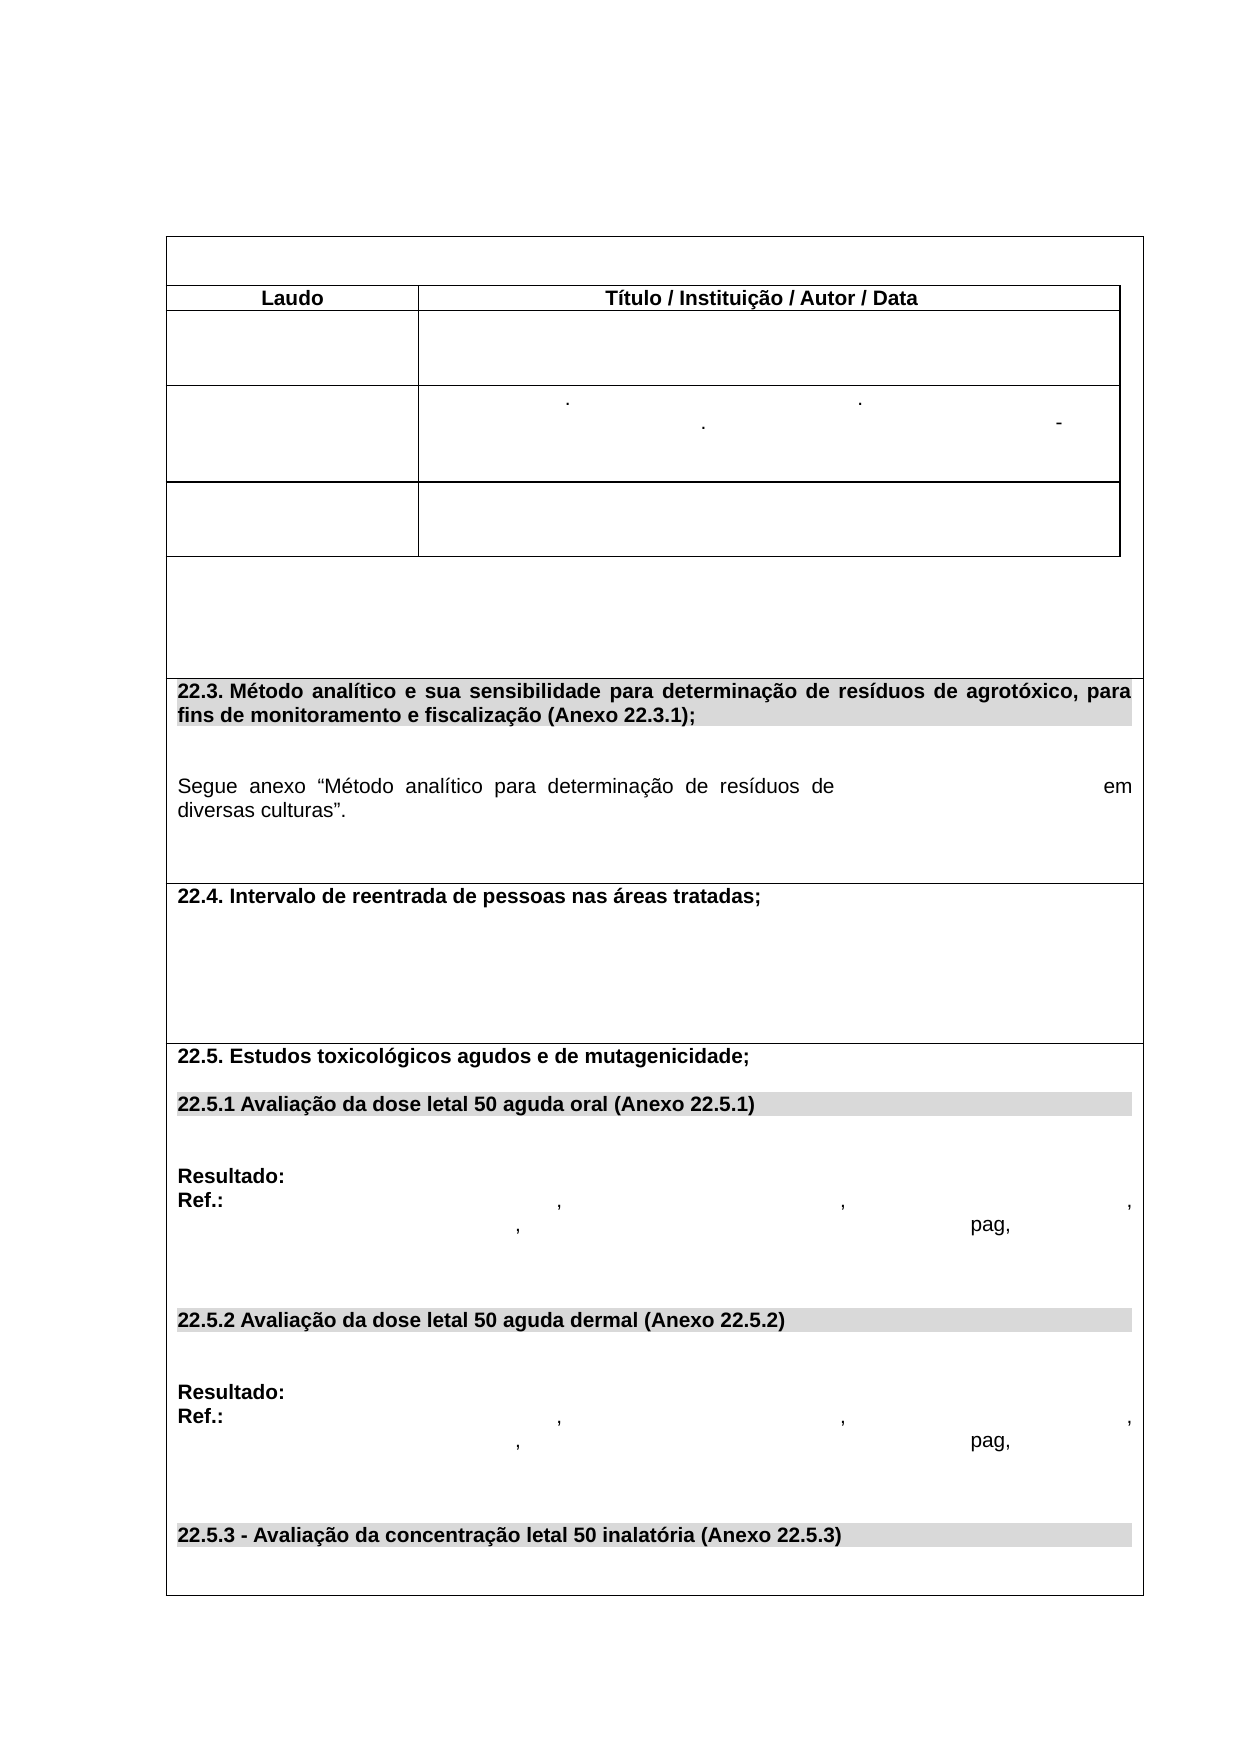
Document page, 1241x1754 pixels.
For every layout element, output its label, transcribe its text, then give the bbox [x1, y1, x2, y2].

table_cell 22.5. Estudos toxicológicos agudos e de mutagenicidade; 22.5.1 Avaliação da dose letal 50 aguda oral (Anexo 22.5.1) <for each="study in studies(o, 'Toxicidade oral aguda para ratos')"> Resultado: <insert_html(study.result_pt)> Ref.: <study.reference>, <study.name>,<study.laboratory_id.name>, <study.director_author_id.name>, <study.number_of_pages> pag, <if test="study.end_date"><formatLang(study.end_date,date=True)></if> </for> 22.5.2 Avaliação da dose letal 50 aguda dermal (Anexo 22.5.2) <for each="study in studies(o, 'Toxicidade cutânea aguda para ratos')"> Resultado: <insert_html(study.result_pt)> Ref.: <study.reference>, <study.name>,<study.laboratory_id.name>, <study.director_author_id.name>, <study.number_of_pages> pag, <if test="study.end_date"><formatLang(study.end_date,date=True)></if> </for> 22.5.3 - Avaliação da concentração letal 50 inalatória (Anexo 22.5.3) <for each="study in studies(o, 'Toxicidade inalatória aguda para ratos')"> Resultado: <insert_html(study.result_pt)> Ref.: <study.reference>, <study.name>,<study.laboratory_id.name>, <study.director_author_id.name>, <study.number_of_pages> pag, <if test="study.end_date"><formatLang(study.end_date,date=True)></if> </for> 22.5.4 - Avaliação de lesões oculares (Anexo 22.5.4) <for each="study in studies(o, 'Irritação ocular curto prazo (coelhos)')"> Resultado: <insert_html(study.result_pt)> Ref.: <study.reference>, <study.name>,<study.laboratory_id.name>, <study.director_author_id.name>, <study.number_of_pages> pag, <if test="study.end_date"><formatLang(study.end_date,date=True)></if> </for> 22.5.5 - Avaliação de lesões cutâneas (Anexo 22.5.5) <for each="study in studies(o, 'Irritação cutânea primária')"> Resultado: <insert_html(study.result_pt)> Ref.: <study.reference>, <study.name>,<study.laboratory_id.name>, <study.director_author_id.name>, <study.number_of_pages> pag, <if test="study.end_date"><formatLang(study.end_date,date=True)></if> </for> 22.5.6 – Sensibilização Dérmica (Anexo 22.5.6) <for each="study in studies(o, 'Sensibilidade dérmica')"> Resultado: <insert_html(study.result_pt)> Ref.: <study.reference>, <study.name>,<study.laboratory_id.name>, <study.director_author_id.name>, <study.number_of_pages> pag, <if test="study.end_date"><formatLang(study.end_date,date=True)></if> </for> 22.5.7 - Procariontes (Anexo 22.5.7) <for each="study in studies(o, 'Potencial genotóxico para procariontes')"> Resultado: <insert_html(study.result_pt)> Ref.: <study.reference>, <study.name>,<study.laboratory_id.name>, <study.director_author_id.name>, <study.number_of_pages> pag, <if test="study.end_date"><formatLang(study.end_date,date=True)></if> </for> 22.5.8 - Eucariontes (Anexo 22.5.8) <for each="study in studies(o, 'Potencial genotóxico para eucariontes')"> Resultado: <insert_html(study.result_pt)> Ref.: <study.reference>, <study.name>,<study.laboratory_id.name>, <study.director_author_id.name>, <study.number_of_pages> pag, <if test="study.end_date"><formatLang(study.end_date,date=True)></if> </for> 22.6. Antídoto ou tratamento disponível no País, para os casos de intoxicação humana: <for each="inf in informations(o, 'Antídoto e tratamento')"> <insert_html(inf)> </for> 22.7. Informações referentes a sua compatibilidade com outros produtos. <for each="inf in informations(o, 'Testes e informações referentes a sua compatibilidade com outros produtos')"> <insert_html(inf)> </for> 22.8. OUTROS DADOS, INFORMAÇÕES OU DOCUMENTOS EXIGIDOS EM NORMAS COMPLEMENTARES 22.8.1 Sumário dos dados relacionados aos efeitos sobre o ambiente para o produto formulado (Anexo I, item 16 da Portaria nº03, de 16 de janeiro de 1992) Microrganismos – Ciclo do Nitrogênio (Anexo 22.8.1.1) <for each="study in studies(o, 'Toxicidade para microorganismos - Ciclo de Nitrogênio')"> Resultado: <insert_html(study.result_pt)> Ref.: <study.reference>, <study.name>,<study.laboratory_id.name>, <study.director_author_id.name>, <study.number_of_pages> pag, <if test="study.end_date"><formatLang(study.end_date,date=True)></if> </for> Microrganismos – Ciclo do Carbono (Anexo 22.8.1.2) <for each="study in studies(o, 'Toxicidade para microorganismos - Ciclo do Carbono')"> Resultado: <insert_html(study.result_pt)> Ref.: <study.reference>, <study.name>,<study.laboratory_id.name>, <study.director_author_id.name>, <study.number_of_pages> pag, <if test="study.end_date"><formatLang(study.end_date,date=True)></if> </for> Algas (Anexo 22.8.1.3) <for each="study in studies(o, 'Toxicidade para algas')"> Resultado: <insert_html(study.result_pt)> Ref.: <study.reference>, <study.name>,<study.laboratory_id.name>, <study.director_author_id.name>, <study.number_of_pages> pag, <if test="study.end_date"><formatLang(study.end_date,date=True)></if> </for> Organismos do solo (Anexo 22.8.1.4) <for each="study in studies(o, 'Toxicidade para organismos do solo')"> Resultado: <insert_html(study.result_pt)> Ref.: <study.reference>, <study.name>,<study.laboratory_id.name>, <study.director_author_id.name>, <study.number_of_pages> pag, <if test="study.end_date"><formatLang(study.end_date,date=True)></if> </for> Abelhas (Anexo 22.8.1.5) <for each="study in studies(o, 'Toxicidade para abelhas')"> Resultado: <insert_html(study.result_pt)> Ref.: <study.reference>, <study.name>,<study.laboratory_id.name>, <study.director_author_id.name>, <study.number_of_pages> pag, <if test="study.end_date"><formatLang(study.end_date,date=True)></if> </for> Microcrustáceos Agudo (Anexo 22.8.1.6) <for each="study in studies(o, 'Toxicidade aguda para microcrustáceos')"> Resultado: <insert_html(study.result_pt)> Ref.: <study.reference>, <study.name>,<study.laboratory_id.name>, <study.director_author_id.name>, <study.number_of_pages> pag, <if test="study.end_date"><formatLang(study.end_date,date=True)></if> </for> Peixes Agudo (Anexo 22.8.1.7) <for each="study in studies(o, 'Toxicidade aguda para peixes')"> Resultado: <insert_html(study.result_pt)> Ref.: <study.reference>, <study.name>,<study.laboratory_id.name>, <study.director_author_id.name>, <study.number_of_pages> pag, <if test="study.end_date"><formatLang(study.end_date,date=True)></if> </for> Aves Dose única (Anexo 22.8.1.8) <for each="study in studies(o, 'Toxicidade dose única (aves)')"> Resultado: <insert_html(study.result_pt)> Ref.: <study.reference>, <study.name>,<study.laboratory_id.name>, <study.director_author_id.name>, <study.number_of_pages> pag, <if test="study.end_date"><formatLang(study.end_date,date=True)></if> </for> [167, 1044, 1143, 1595]
table_cell </for> [167, 483, 418, 556]
table_header Laudo [167, 286, 418, 310]
table_cell 22.3. Método analítico e sua sensibilidade para determinação de resíduos de agrotóxico, para fins de monitoramento e fiscalização (Anexo 22.3.1); <for each="ing in cqqs(o,'chemical')"> Segue anexo “Método analítico para determinação de resíduos de <ing.ingredient_id.name> em diversas culturas”. </for> [167, 679, 1143, 883]
table_cell [419, 483, 1119, 556]
table_cell 22.2. Relatório de estudo de resíduos, intervalo de segurança e, quando for o caso, limite dos resíduos estranhos; <if test="report_name !='annex_xxii_efficacy'"> Trata-se de registro de Produto Formulado com base em Produto Técnico Equivalente, e, segundo o Decreto Nº 5.981, de 06 de dezembro de 2006: “Os estudos de resíduos constantes dos itens 18.4 e 19.2 e dos itens 21.4 e 22.2 do Anexo II, relacionados respectivamente a produtos formulados e produtos formulados com base em produto técnico equivalente, não serão exigidos dos produtos que, comparados a produtos formulados já registrados, apresentarem todas as características a seguir: I - mesmo tipo de formulação; II - mesmas indicações de culturas e modalidades de emprego já registradas; III - aplicação de quantidade igual ou inferior de ingrediente ativo durante o ciclo ou safra da cultura; e IV - intervalo de segurança igual ou superior. </if> <if test="report_name =='annex_xxii_efficacy'"> <for each="study in studies(o, 'Residue')"> <insert_html(study.summary_pt)> </for> </if> [167, 237, 1143, 677]
table_header Título / Instituição / Autor / Data [419, 286, 1119, 310]
table_cell <study.reference> [167, 386, 418, 481]
table_cell <for each="study in studies(o, 'Residue')"> [167, 311, 418, 384]
table_cell 22.4. Intervalo de reentrada de pessoas nas áreas tratadas; <for each="inf in informations(o, 'Intervalo de reentrada')"> <insert_html(inf)> </for> [167, 884, 1143, 1043]
table_cell <study.name>. <study.laboratory_id.name>. <study.laboratory_id.city>. <study.director_author_id.name> - <if test="study.approval_date"><formatLang(study.approval_date,date=True)></if> [419, 386, 1119, 481]
table_cell [419, 311, 1119, 384]
